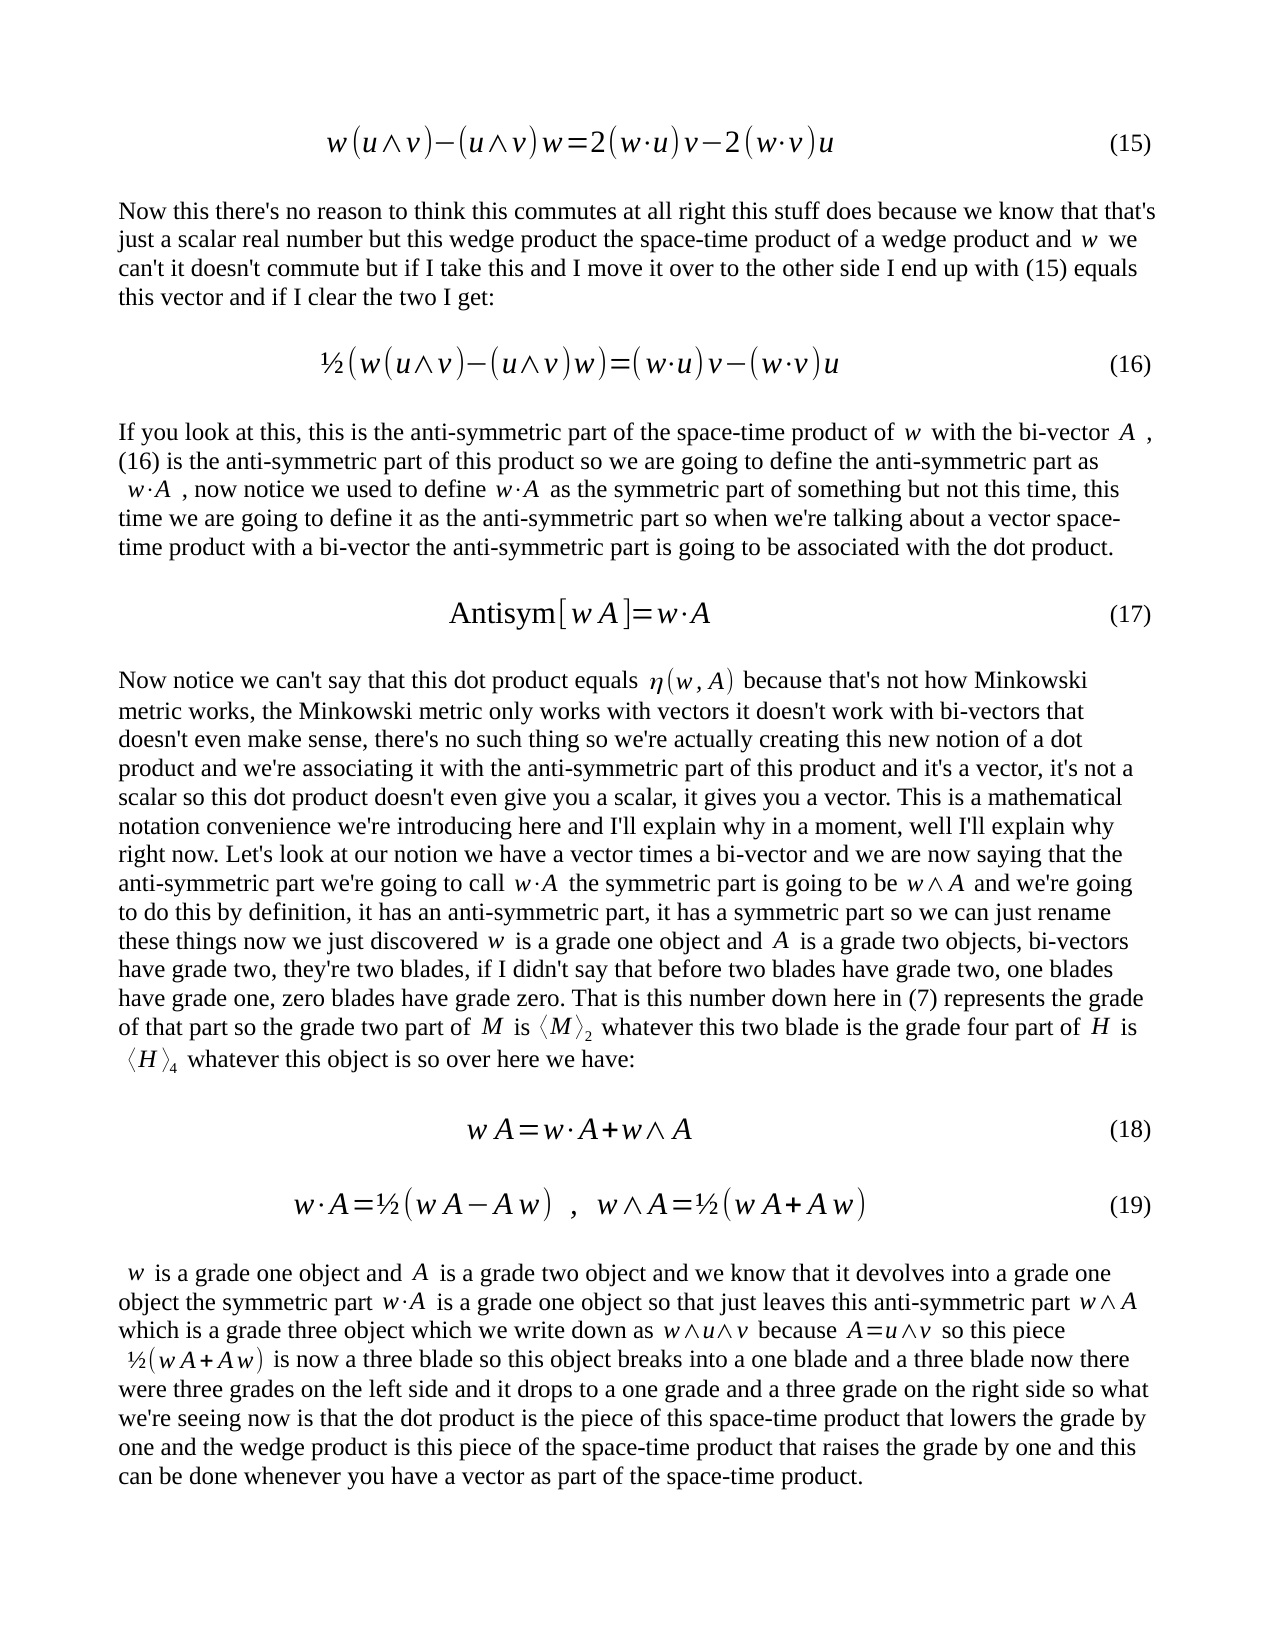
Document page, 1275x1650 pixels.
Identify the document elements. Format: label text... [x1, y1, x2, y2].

table_header (15) [1041, 118, 1157, 167]
table_header [118, 1180, 1041, 1229]
table_header [118, 1106, 1041, 1152]
text (16) is the anti-symmetric part of this product so we are going to define the anti-symmetric part as, now notice we used to defineas the symmetric part of something but not this time, this time we are going to define it as the anti-symmetric part so when we're talking about a vector space-time product with a bi-vector the anti-symmetric part is going to be associated with the dot product. [118, 446, 1157, 561]
table_header (16) [1041, 340, 1157, 388]
text can't it doesn't commute but if I take this and I move it over to the other side I end up with (15) equals this vector and if I clear the two I get: [118, 253, 1157, 311]
text If you look at this, this is the anti-symmetric part of the space-time product ofwith the bi-vector, [118, 417, 1157, 446]
text Now notice we can't say that this dot product equalsbecause that's not how Minkowski metric works, the Minkowski metric only works with vectors it doesn't work with bi-vectors that doesn't even make sense, there's no such thing so we're actually creating this new notion of a dot product and we're associating it with the anti-symmetric part of this product and it's a vector, it's not a scalar so this dot product doesn't even give you a scalar, it gives you a vector. This is a mathematical notation convenience we're introducing here and I'll explain why in a moment, well I'll explain why right now. Let's look at our notion we have a vector times a bi-vector and we are now saying that the anti-symmetric part we're going to callthe symmetric part is going to beand we're going to do this by definition, it has an anti-symmetric part, it has a symmetric part so we can just rename these things now we just discoveredis a grade one object andis a grade two objects, bi-vectors have grade two, they're two blades, if I didn't say that before two blades have grade two, one blades have grade one, zero blades have grade zero. That is this number down here in (7) represents the grade of that part so the grade two part ofiswhatever this two blade is the grade four part ofis whatever this object is so over here we have: [118, 665, 1157, 1077]
text Now this there's no reason to think this commutes at all right this stuff does because we know that that's just a scalar real number but this wedge product the space-time product of a wedge product andwe [118, 196, 1157, 253]
table_header (17) [1041, 590, 1157, 637]
table_header [118, 590, 1041, 637]
table_header [118, 118, 1041, 167]
table_header [118, 340, 1041, 388]
table_header (19) [1041, 1180, 1157, 1229]
table_header (18) [1041, 1106, 1157, 1152]
text is a grade one object andis a grade two object and we know that it devolves into a grade one object the symmetric partis a grade one object so that just leaves this anti-symmetric part which is a grade three object which we write down asbecauseso this pieceis now a three blade so this object breaks into a one blade and a three blade now there were three grades on the left side and it drops to a one grade and a three grade on the right side so what we're seeing now is that the dot product is the piece of this space-time product that lowers the grade by one and the wedge product is this piece of the space-time product that raises the grade by one and this can be done whenever you have a vector as part of the space-time product. [118, 1258, 1157, 1489]
